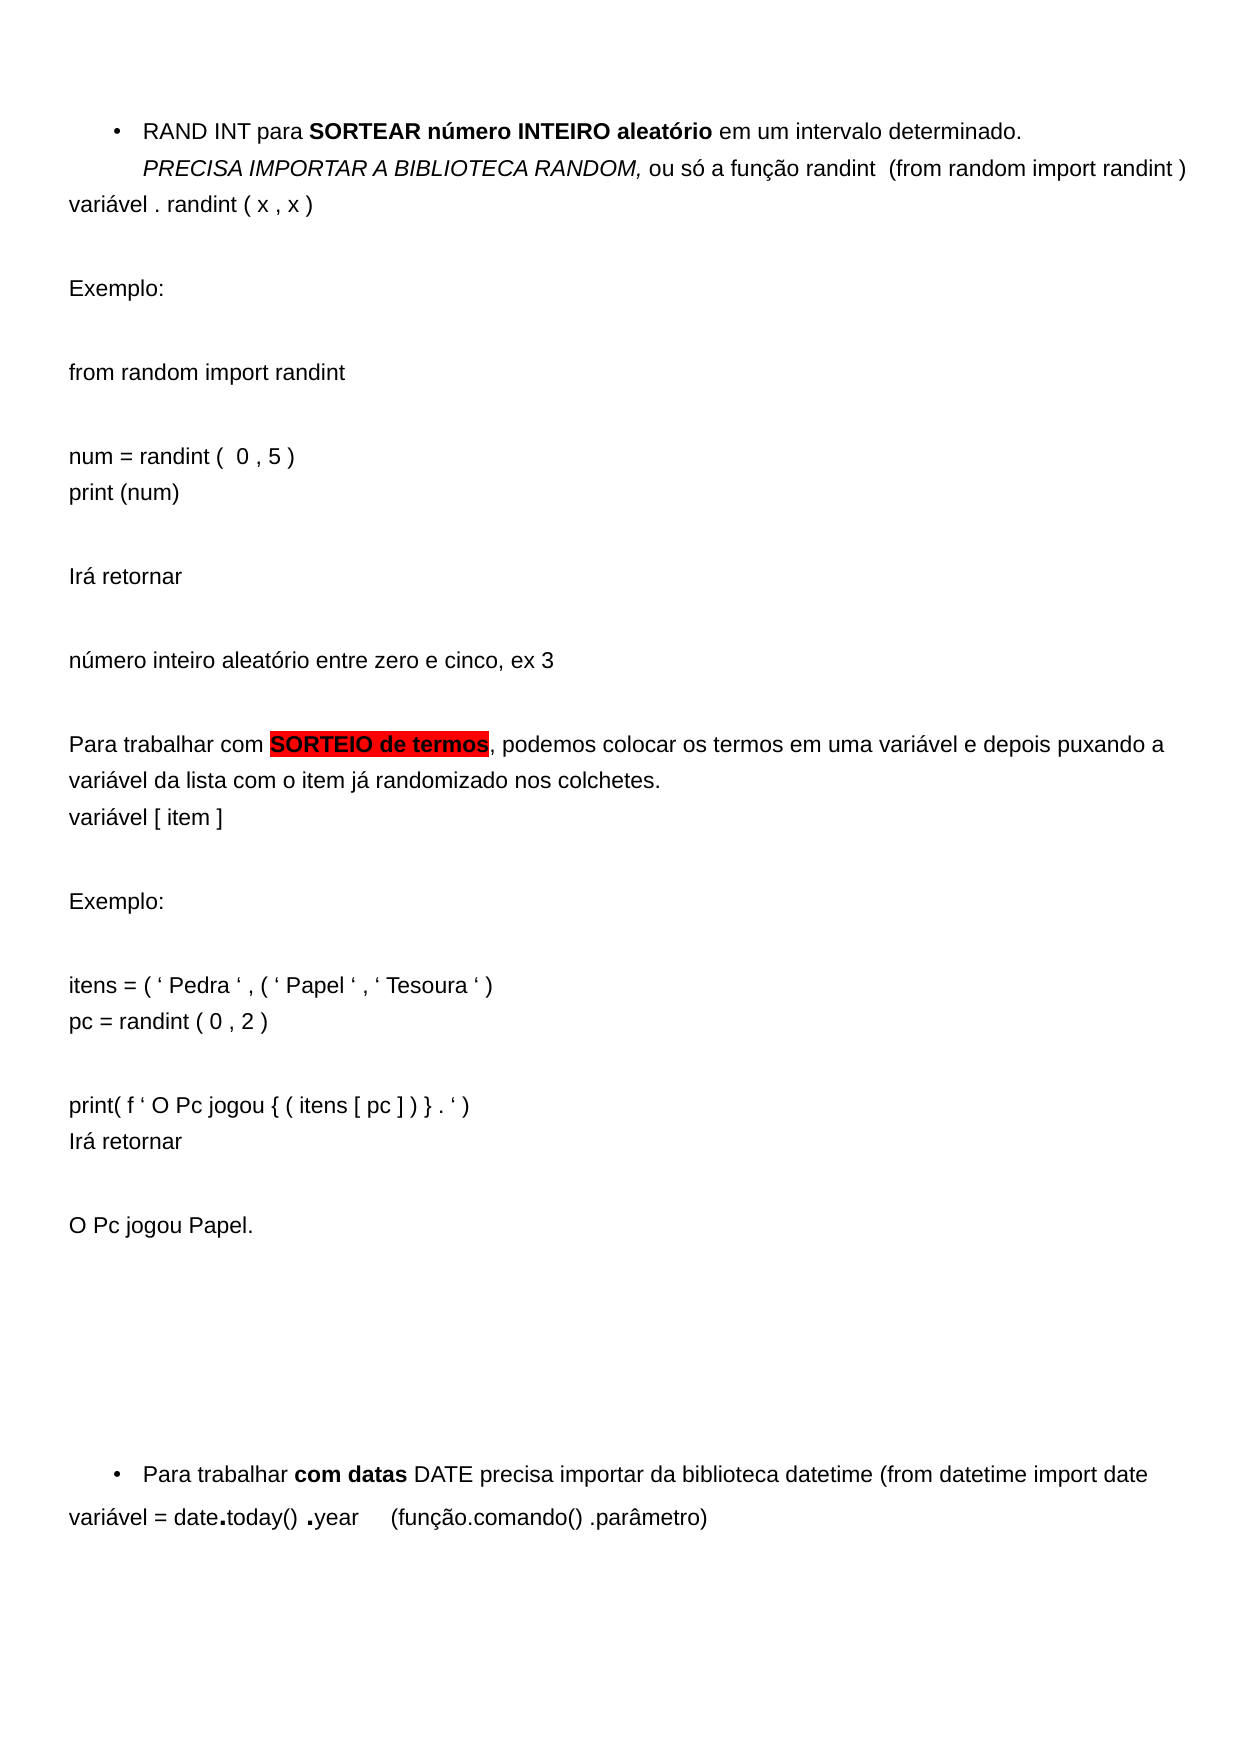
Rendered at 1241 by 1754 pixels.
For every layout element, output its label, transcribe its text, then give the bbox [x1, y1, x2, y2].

text Irá retornar [69, 563, 1197, 589]
text Para trabalhar com SORTEIO de termos, podemos colocar os termos em uma variável e depois puxando a variável da lista com o item já randomizado nos colchetes. [69, 731, 1197, 794]
text num = randint ( 0 , 5 ) [69, 443, 1197, 469]
text Exemplo: [69, 275, 1197, 301]
text print (num) [69, 479, 1197, 505]
text O Pc jogou Papel. [69, 1212, 1197, 1238]
text variável [ item ] [69, 804, 1197, 830]
text variável . randint ( x , x ) [69, 191, 1197, 217]
text Irá retornar [69, 1128, 1197, 1154]
text Exemplo: [69, 888, 1197, 914]
text pc = randint ( 0 , 2 ) [69, 1008, 1197, 1034]
text print( f ‘ O Pc jogou { ( itens [ pc ] ) } . ‘ ) [69, 1092, 1197, 1118]
text número inteiro aleatório entre zero e cinco, ex 3 [69, 647, 1197, 673]
text variável = date.today() .year (função.comando() .parâmetro) [69, 1498, 1197, 1531]
text itens = ( ‘ Pedra ‘ , ( ‘ Papel ‘ , ‘ Tesoura ‘ ) [69, 972, 1197, 998]
text from random import randint [69, 359, 1197, 385]
list Para trabalhar com datas DATE precisa importar da biblioteca datetime (from datetime import date [113, 1461, 1197, 1488]
list RAND INT para SORTEAR número INTEIRO aleatório em um intervalo determinado. PRECISA IMPORTAR A BIBLIOTECA RANDOM, ou só a função randint (from random import randint ) [113, 118, 1197, 181]
